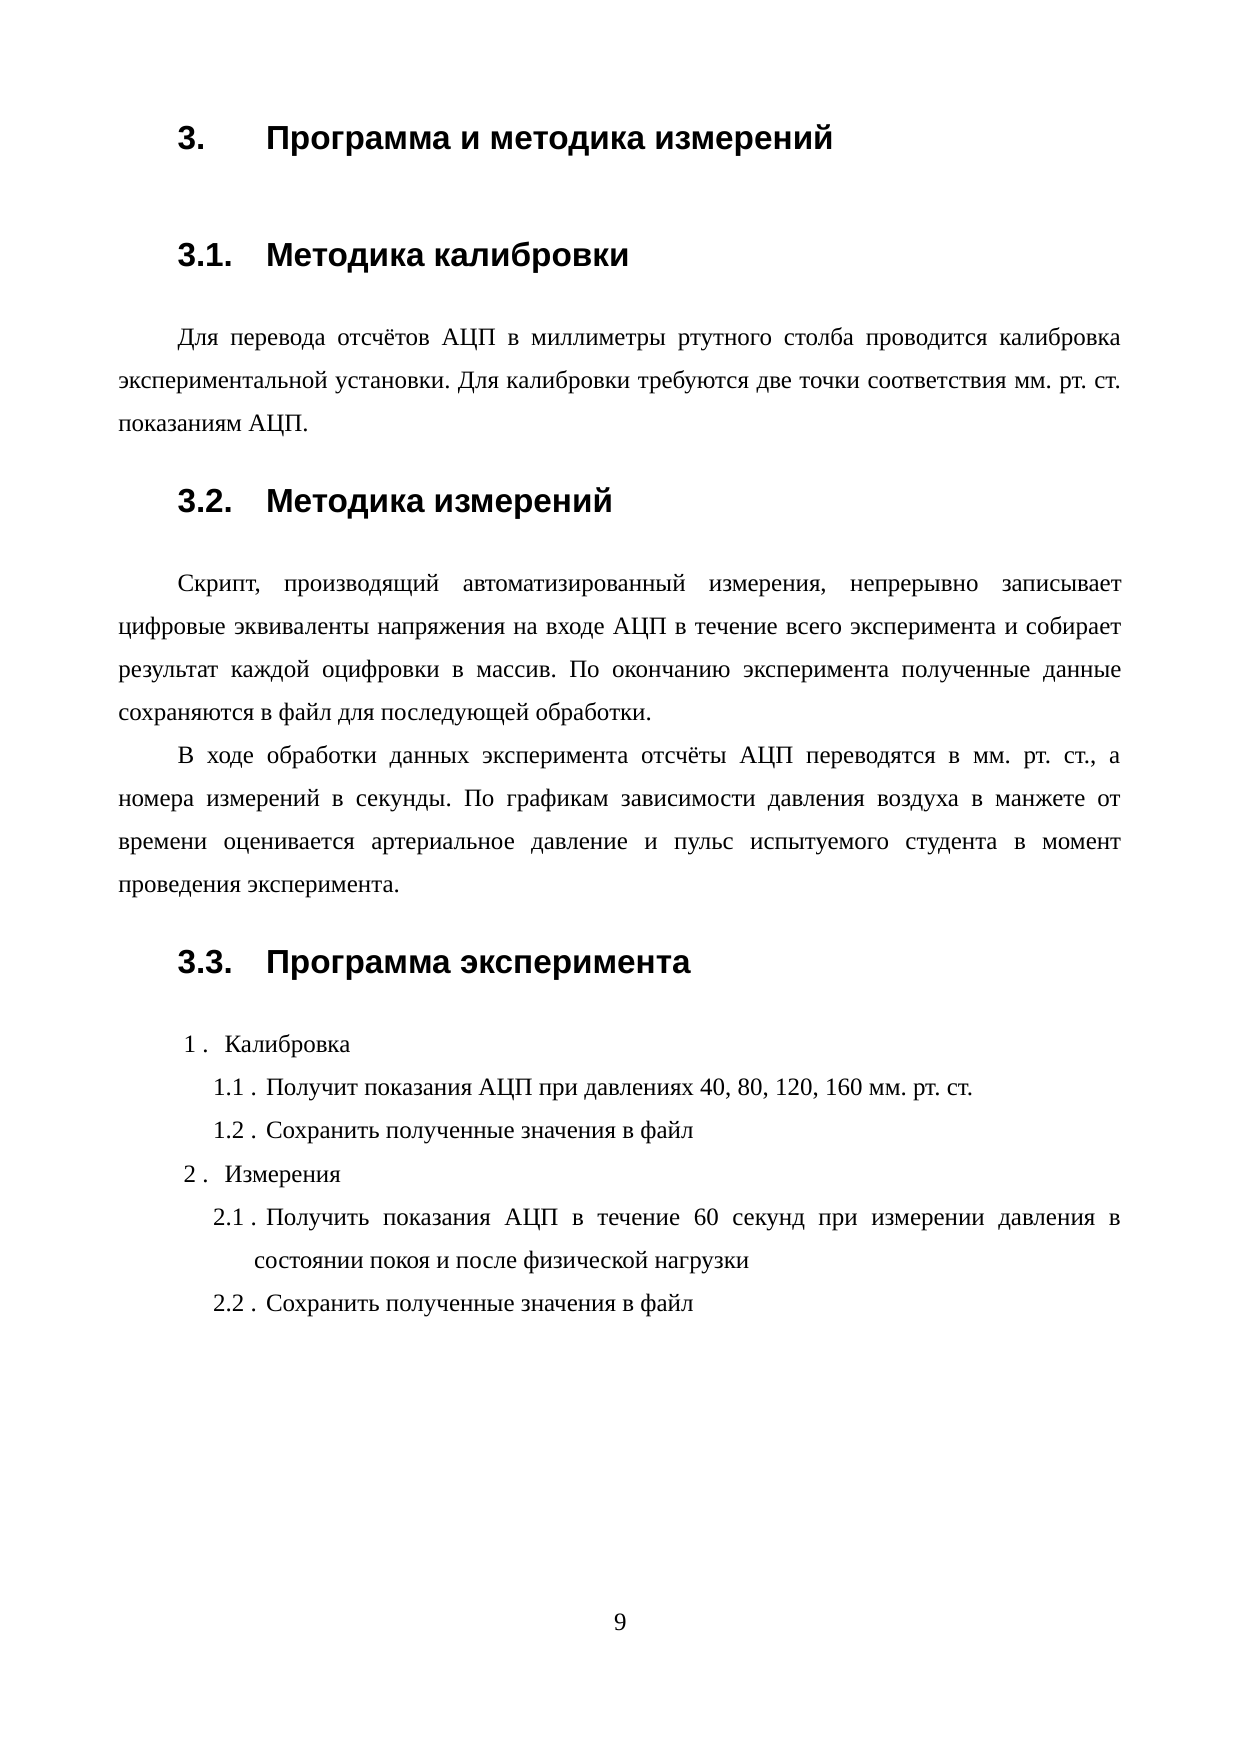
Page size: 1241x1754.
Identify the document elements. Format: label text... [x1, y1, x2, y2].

list Получить показания АЦП в течение 60 секунд при измерении давления в состоянии покоя и после физической нагрузки [207, 1202, 1122, 1274]
list Сохранить полученные значения в файл [207, 1288, 1122, 1317]
subtitle Программа эксперимента [118, 942, 1122, 981]
list Измерения [177, 1159, 1122, 1187]
text Для перевода отсчётов АЦП в миллиметры ртутного столба проводится калибровка экспериментальной установки. Для калибровки требуются две точки соответствия мм. рт. ст. показаниям АЦП. [118, 322, 1122, 437]
list Калибровка [177, 1029, 1122, 1058]
list Сохранить полученные значения в файл [207, 1116, 1122, 1144]
subtitle Программа и методика измерений [118, 118, 1122, 157]
subtitle Методика измерений [118, 481, 1122, 519]
subtitle Методика калибровки [118, 235, 1122, 273]
list Получит показания АЦП при давлениях 40, 80, 120, 160 мм. рт. ст. [207, 1072, 1122, 1101]
text В ходе обработки данных эксперимента отсчёты АЦП переводятся в мм. рт. ст., а номера измерений в секунды. По графикам зависимости давления воздуха в манжете от времени оценивается артериальное давление и пульс испытуемого студента в момент проведения эксперимента. [118, 740, 1122, 898]
text Скрипт, производящий автоматизированный измерения, непрерывно записывает цифровые эквиваленты напряжения на входе АЦП в течение всего эксперимента и собирает результат каждой оцифровки в массив. По окончанию эксперимента полученные данные сохраняются в файл для последующей обработки. [118, 568, 1122, 726]
